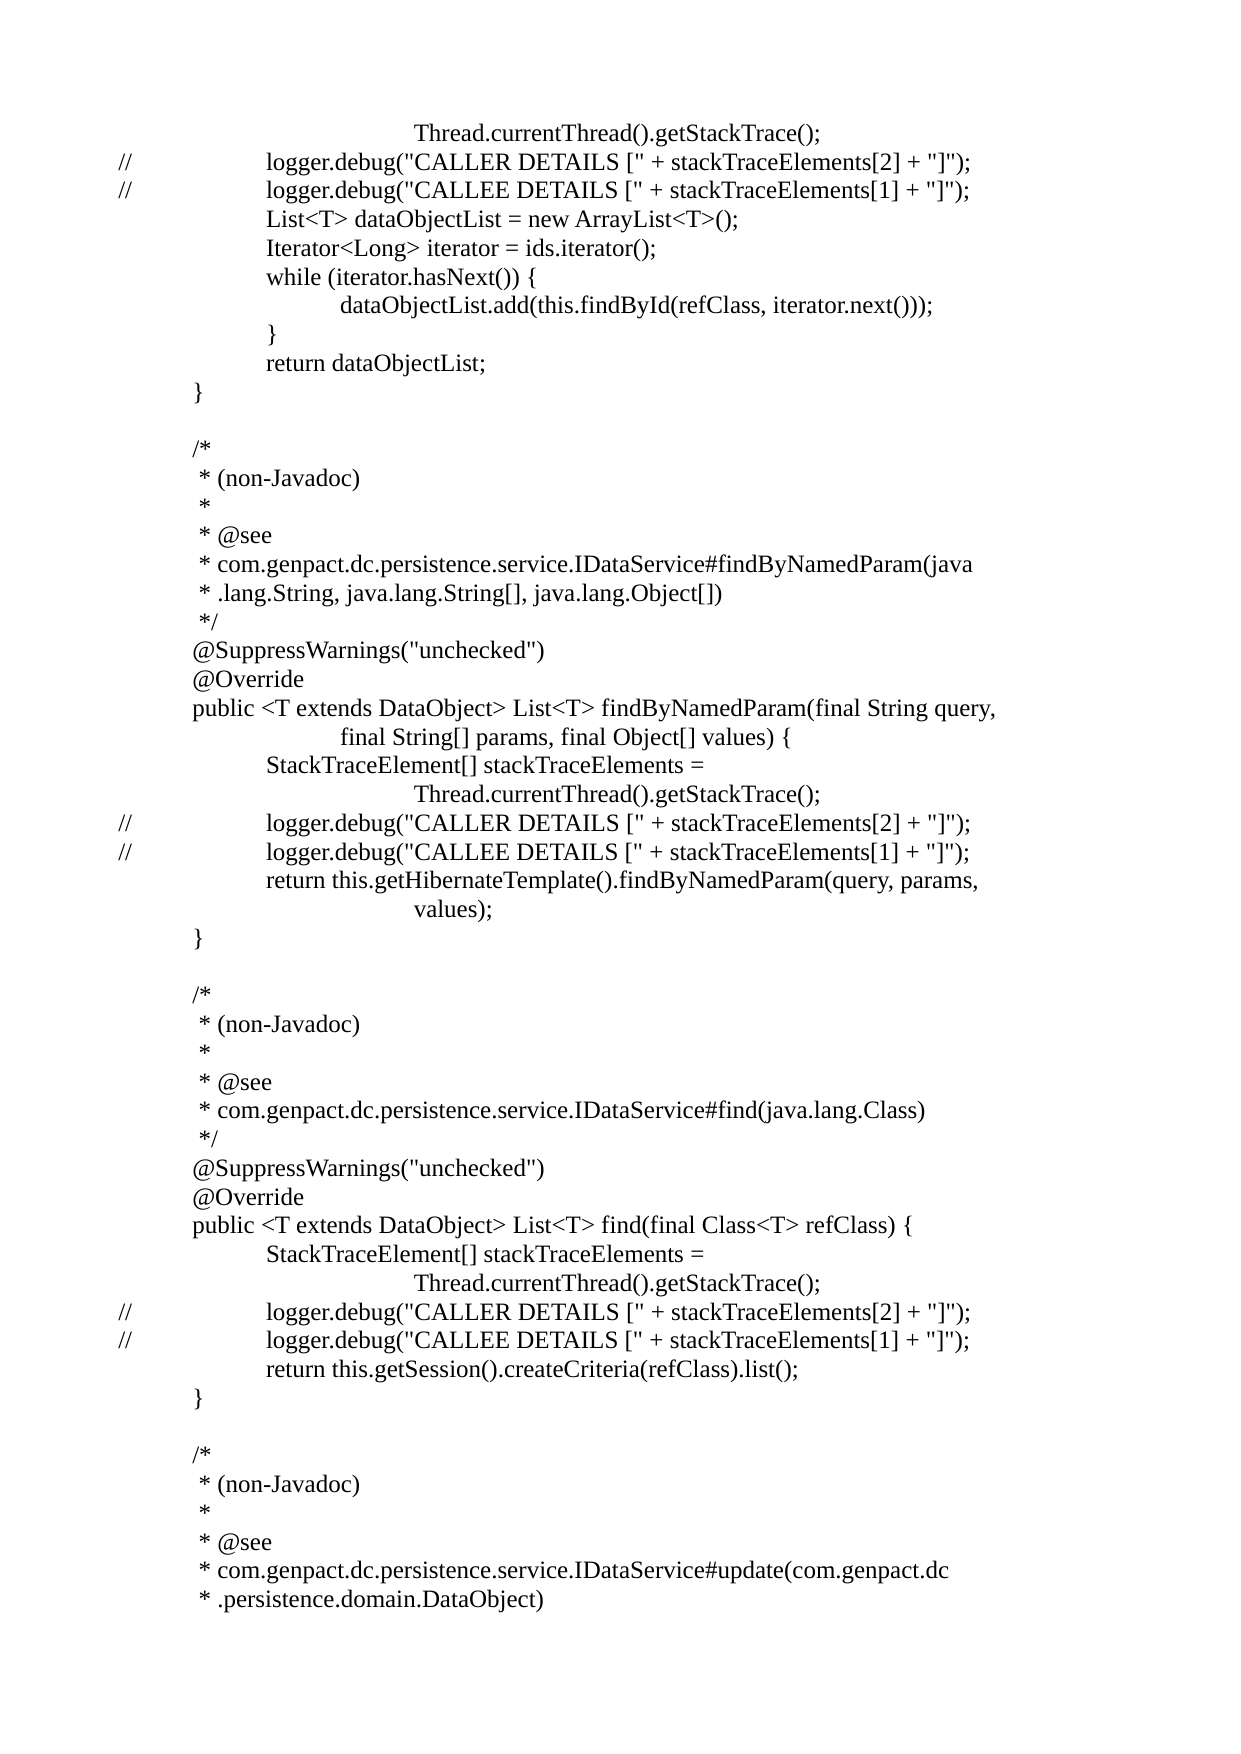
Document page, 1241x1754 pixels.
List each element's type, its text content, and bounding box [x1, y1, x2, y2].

text public <T extends DataObject> List<T> find(final Class<T> refClass) { [118, 1211, 1122, 1239]
text } [118, 319, 1122, 348]
text // logger.debug("CALLER DETAILS [" + stackTraceElements[2] + "]"); [118, 808, 1122, 837]
text * com.genpact.dc.persistence.service.IDataService#update(com.genpact.dc [118, 1556, 1122, 1584]
text dataObjectList.add(this.findById(refClass, iterator.next())); [118, 291, 1122, 319]
text // logger.debug("CALLEE DETAILS [" + stackTraceElements[1] + "]"); [118, 837, 1122, 866]
text StackTraceElement[] stackTraceElements = [118, 1239, 1122, 1268]
text } [118, 923, 1122, 952]
text public <T extends DataObject> List<T> findByNamedParam(final String query, [118, 693, 1122, 722]
text return dataObjectList; [118, 348, 1122, 377]
text List<T> dataObjectList = new ArrayList<T>(); [118, 204, 1122, 233]
text Thread.currentThread().getStackTrace(); [118, 1268, 1122, 1297]
text StackTraceElement[] stackTraceElements = [118, 751, 1122, 779]
text * @see [118, 521, 1122, 549]
text final String[] params, final Object[] values) { [118, 722, 1122, 751]
text @Override [118, 664, 1122, 693]
text return this.getHibernateTemplate().findByNamedParam(query, params, [118, 866, 1122, 894]
text while (iterator.hasNext()) { [118, 262, 1122, 291]
text * (non-Javadoc) [118, 463, 1122, 492]
text // logger.debug("CALLER DETAILS [" + stackTraceElements[2] + "]"); [118, 147, 1122, 176]
text return this.getSession().createCriteria(refClass).list(); [118, 1354, 1122, 1383]
text */ [118, 1124, 1122, 1153]
text } [118, 377, 1122, 406]
text @SuppressWarnings("unchecked") [118, 1153, 1122, 1182]
text // logger.debug("CALLER DETAILS [" + stackTraceElements[2] + "]"); [118, 1297, 1122, 1326]
text Thread.currentThread().getStackTrace(); [118, 118, 1122, 147]
text values); [118, 894, 1122, 923]
text * (non-Javadoc) [118, 1009, 1122, 1038]
text */ [118, 607, 1122, 636]
text * @see [118, 1067, 1122, 1096]
text * (non-Javadoc) [118, 1469, 1122, 1498]
text Thread.currentThread().getStackTrace(); [118, 779, 1122, 808]
text * @see [118, 1527, 1122, 1556]
text * [118, 1498, 1122, 1527]
text * com.genpact.dc.persistence.service.IDataService#findByNamedParam(java [118, 549, 1122, 578]
text * com.genpact.dc.persistence.service.IDataService#find(java.lang.Class) [118, 1096, 1122, 1124]
text // logger.debug("CALLEE DETAILS [" + stackTraceElements[1] + "]"); [118, 176, 1122, 204]
text @Override [118, 1182, 1122, 1211]
text * [118, 492, 1122, 521]
text * [118, 1038, 1122, 1067]
text // logger.debug("CALLEE DETAILS [" + stackTraceElements[1] + "]"); [118, 1326, 1122, 1354]
text } [118, 1383, 1122, 1412]
text Iterator<Long> iterator = ids.iterator(); [118, 233, 1122, 262]
text /* [118, 434, 1122, 463]
text @SuppressWarnings("unchecked") [118, 636, 1122, 664]
text /* [118, 1441, 1122, 1469]
text /* [118, 981, 1122, 1009]
text * .lang.String, java.lang.String[], java.lang.Object[]) [118, 578, 1122, 607]
text * .persistence.domain.DataObject) [118, 1584, 1122, 1613]
